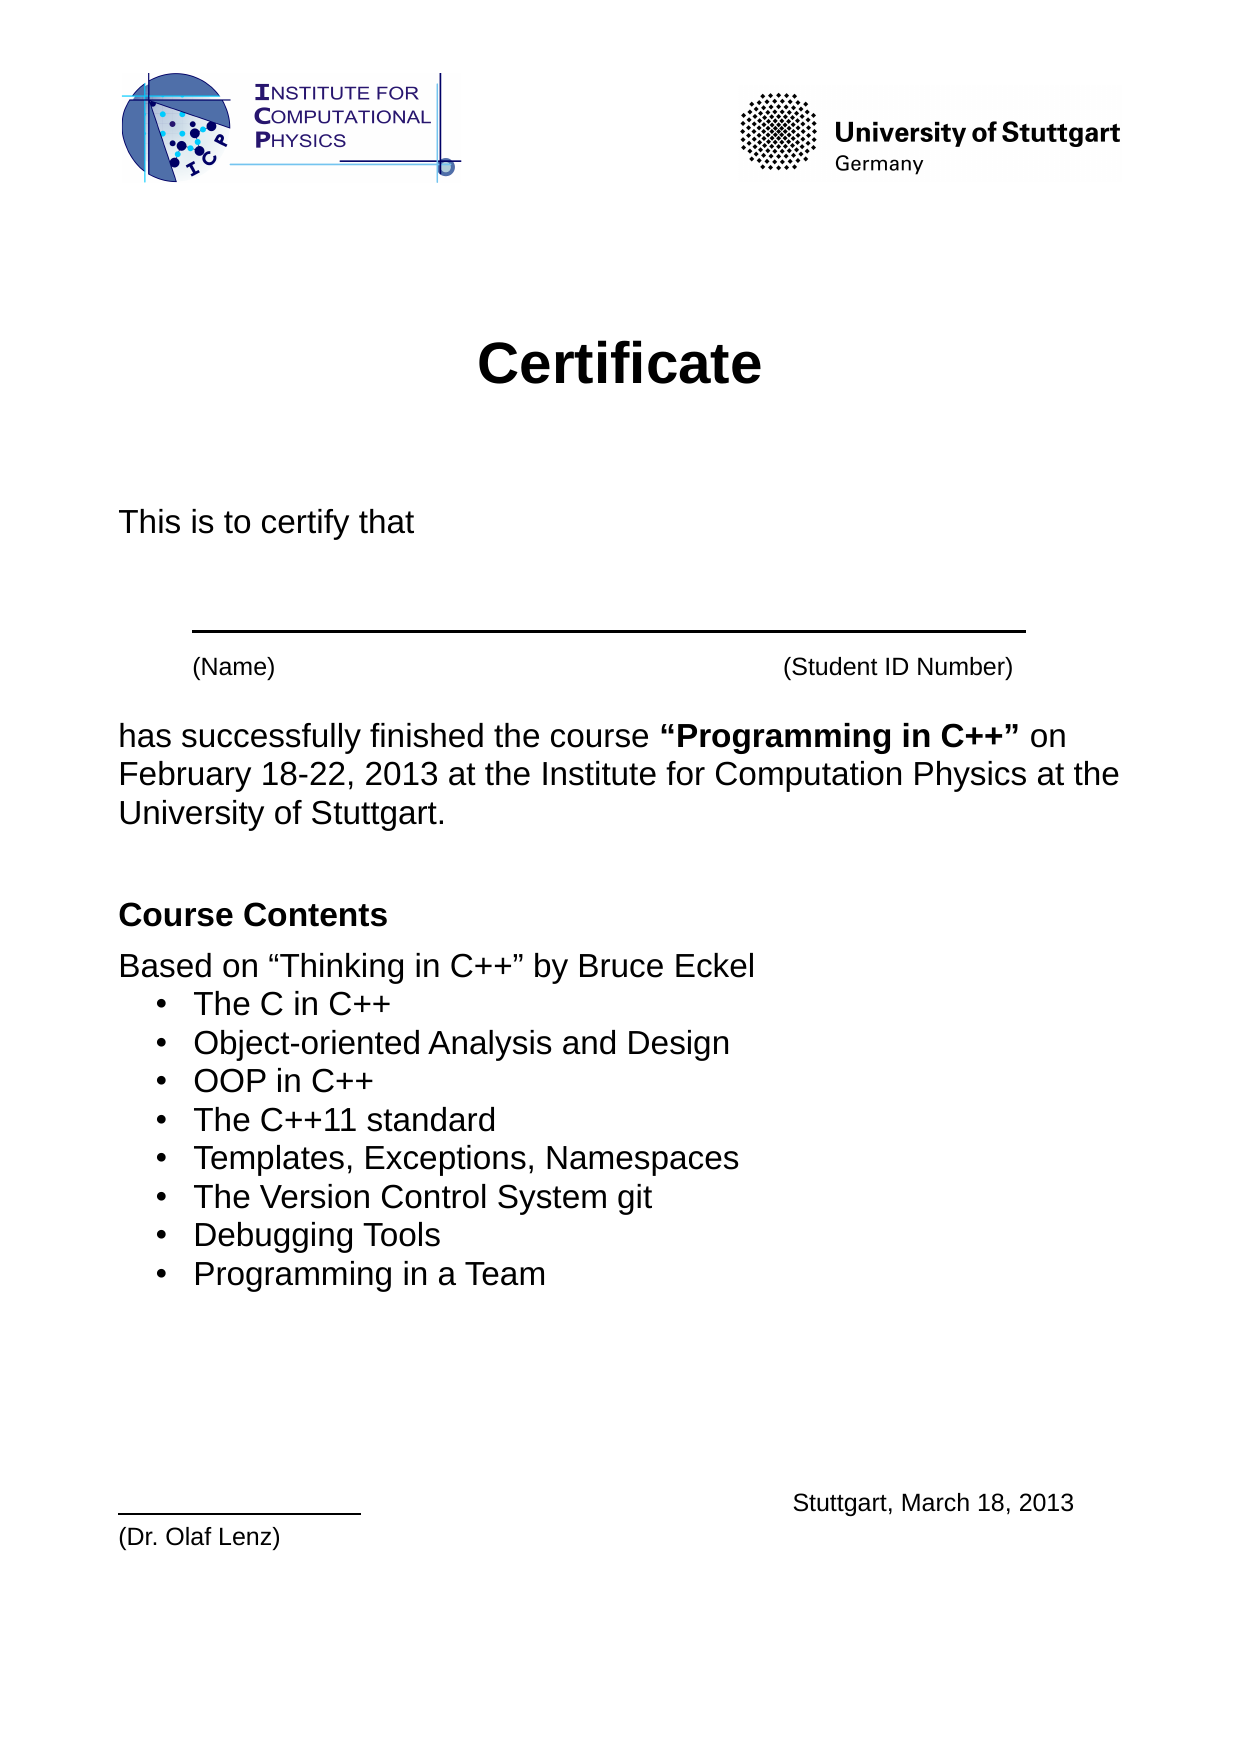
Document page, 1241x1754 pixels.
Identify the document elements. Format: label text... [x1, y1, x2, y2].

picture [738, 85, 1122, 182]
list Templates, Exceptions, Namespaces [156, 1138, 1122, 1177]
list Debugging Tools [156, 1216, 1122, 1254]
text ­(Dr. Olaf Lenz) [118, 1518, 1122, 1552]
subtitle Certificate [118, 329, 1122, 396]
picture [121, 73, 462, 183]
list Object-oriented Analysis and Design [156, 1023, 1122, 1061]
list OOP in C++ [156, 1061, 1122, 1100]
text has successfully finished the course “Programming in C++” on February 18-22, 2013 at the Institute for Computation Physics at the University of S­tuttgart. [118, 716, 1122, 831]
subtitle Course Contents [118, 895, 1122, 933]
text ­ [118, 152, 1122, 199]
text Based on “Thinking in C++” by Bruce Eckel [118, 946, 1122, 984]
text (Name) (Student ID Number) [118, 589, 1122, 685]
text This is to certify that [118, 502, 1122, 589]
list The C in C++ [156, 984, 1122, 1023]
list Programming in a Team [156, 1254, 1122, 1293]
list The C++11 standard [156, 1100, 1122, 1138]
text Stuttgart, March 18, 2013 [118, 1480, 1122, 1518]
list The Version Control System git [156, 1177, 1122, 1216]
